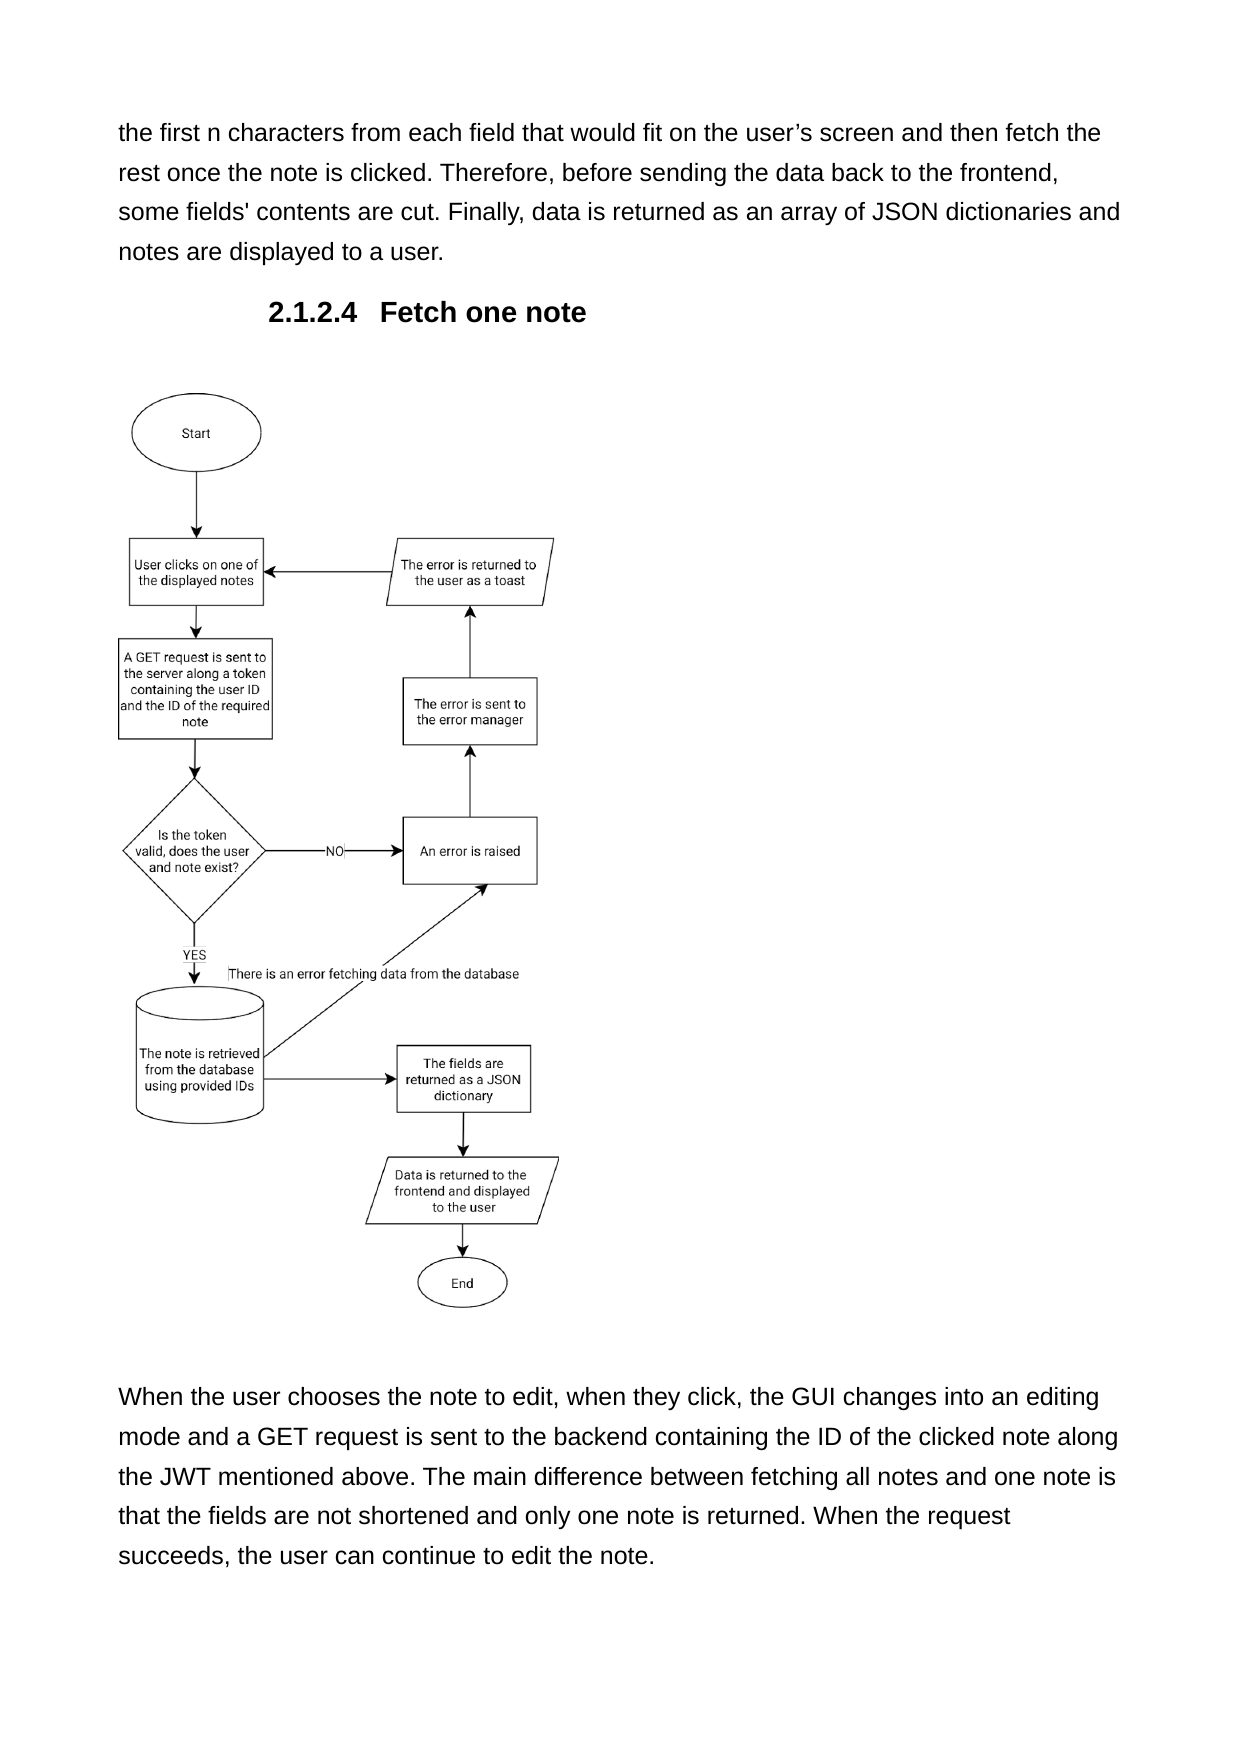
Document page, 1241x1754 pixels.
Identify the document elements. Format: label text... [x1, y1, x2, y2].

picture [118, 393, 559, 1308]
text When the user chooses the note to edit, when they click, the GUI changes into an editing mode and a GET request is sent to the backend containing the ID of the clicked note along the JWT mentioned above. The main difference between fetching all notes and one note is that the fields are not shortened and only one note is returned. When the request succeeds, the user can continue to edit the note. [118, 1382, 1122, 1569]
subtitle Fetch one note [268, 295, 1122, 329]
list the first n characters from each field that would fit on the user’s screen and then fetch the rest once the note is clicked. Therefore, before sending the data back to the frontend, some fields' contents are cut. Finally, data is returned as an array of JSON dictionaries and notes are displayed to a user. [118, 118, 1122, 266]
